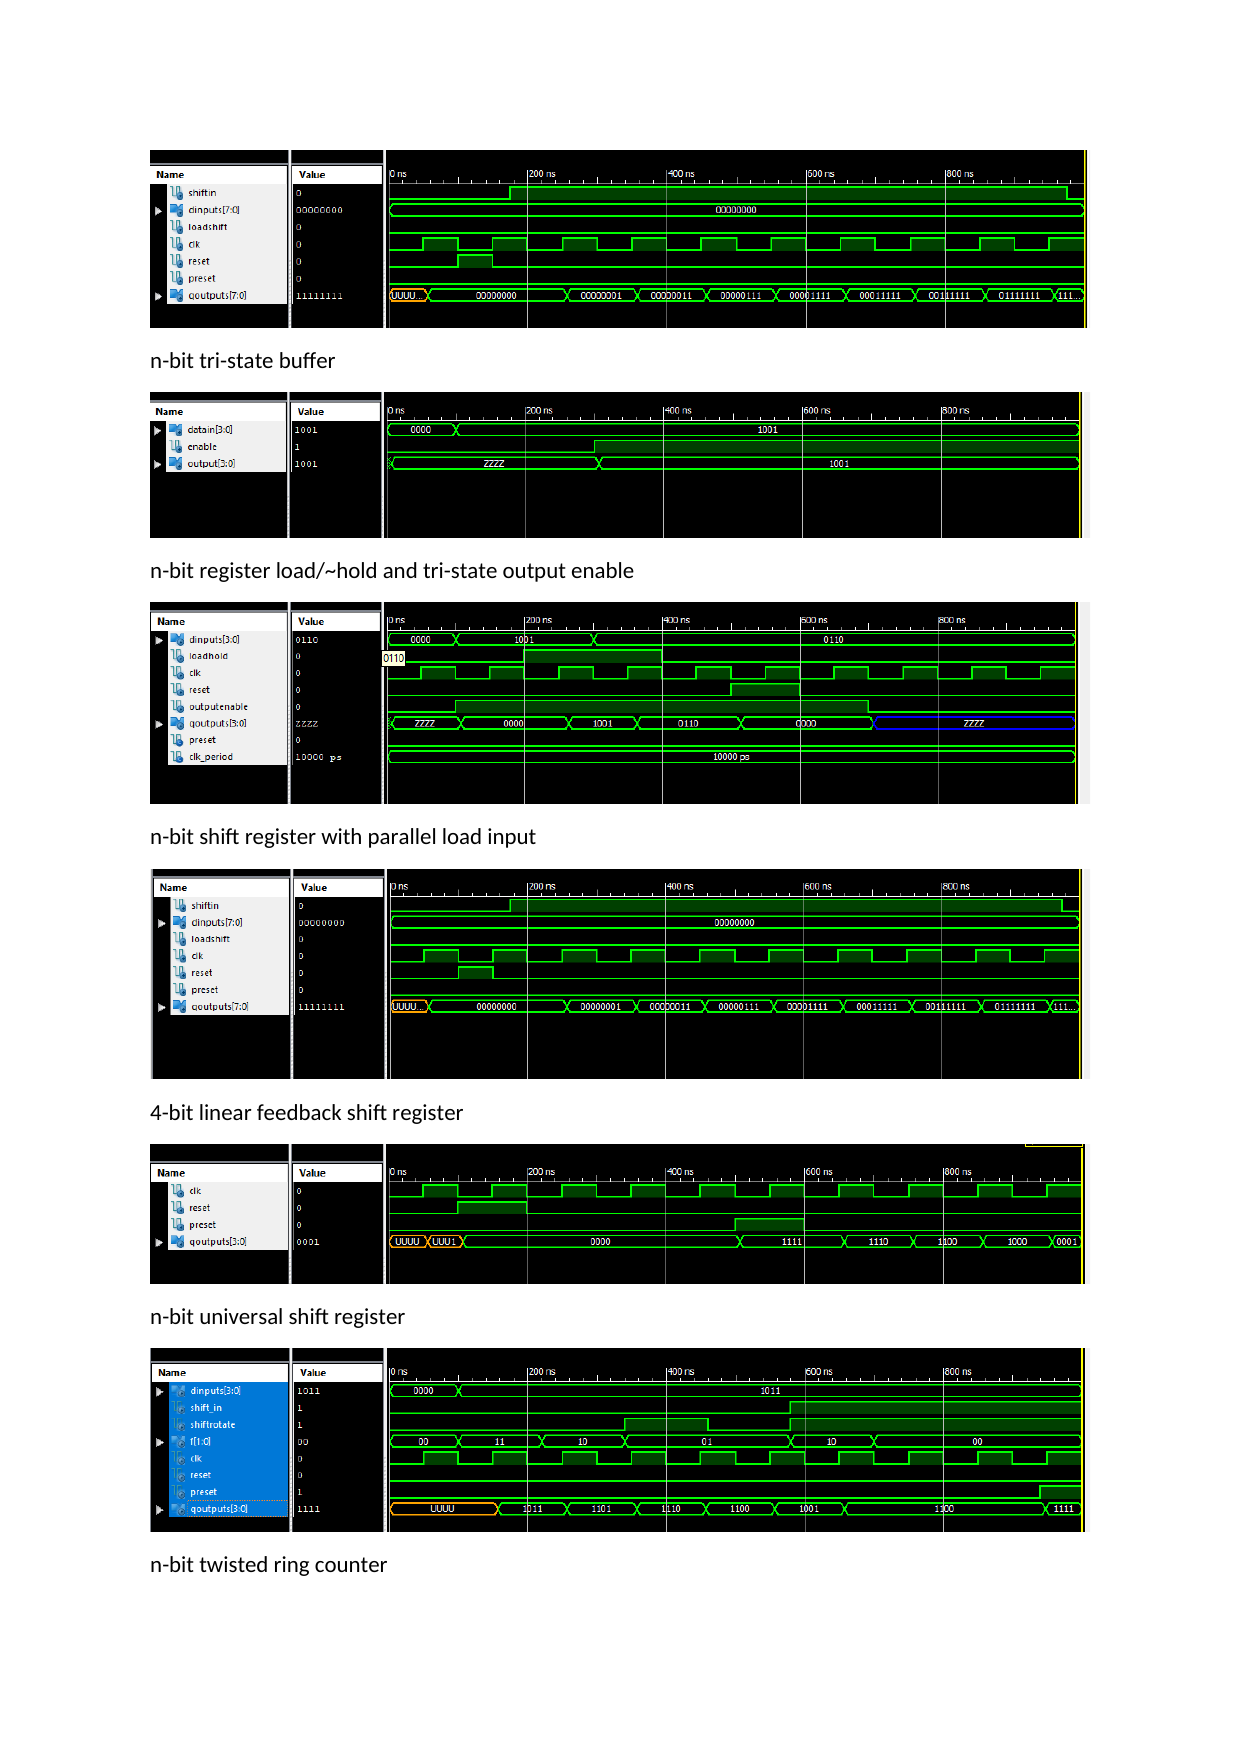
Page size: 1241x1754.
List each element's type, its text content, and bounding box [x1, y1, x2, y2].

text n-bit twisted ring counter [150, 1551, 1090, 1578]
text n-bit universal shift register [150, 1302, 1090, 1330]
text n-bit tri-state buffer [150, 346, 1090, 374]
text n-bit register load/~hold and tri-state output enable [150, 556, 1090, 584]
text n-bit shift register with parallel load input [150, 822, 1090, 851]
text 4-bit linear feedback shift register [150, 1098, 1090, 1126]
